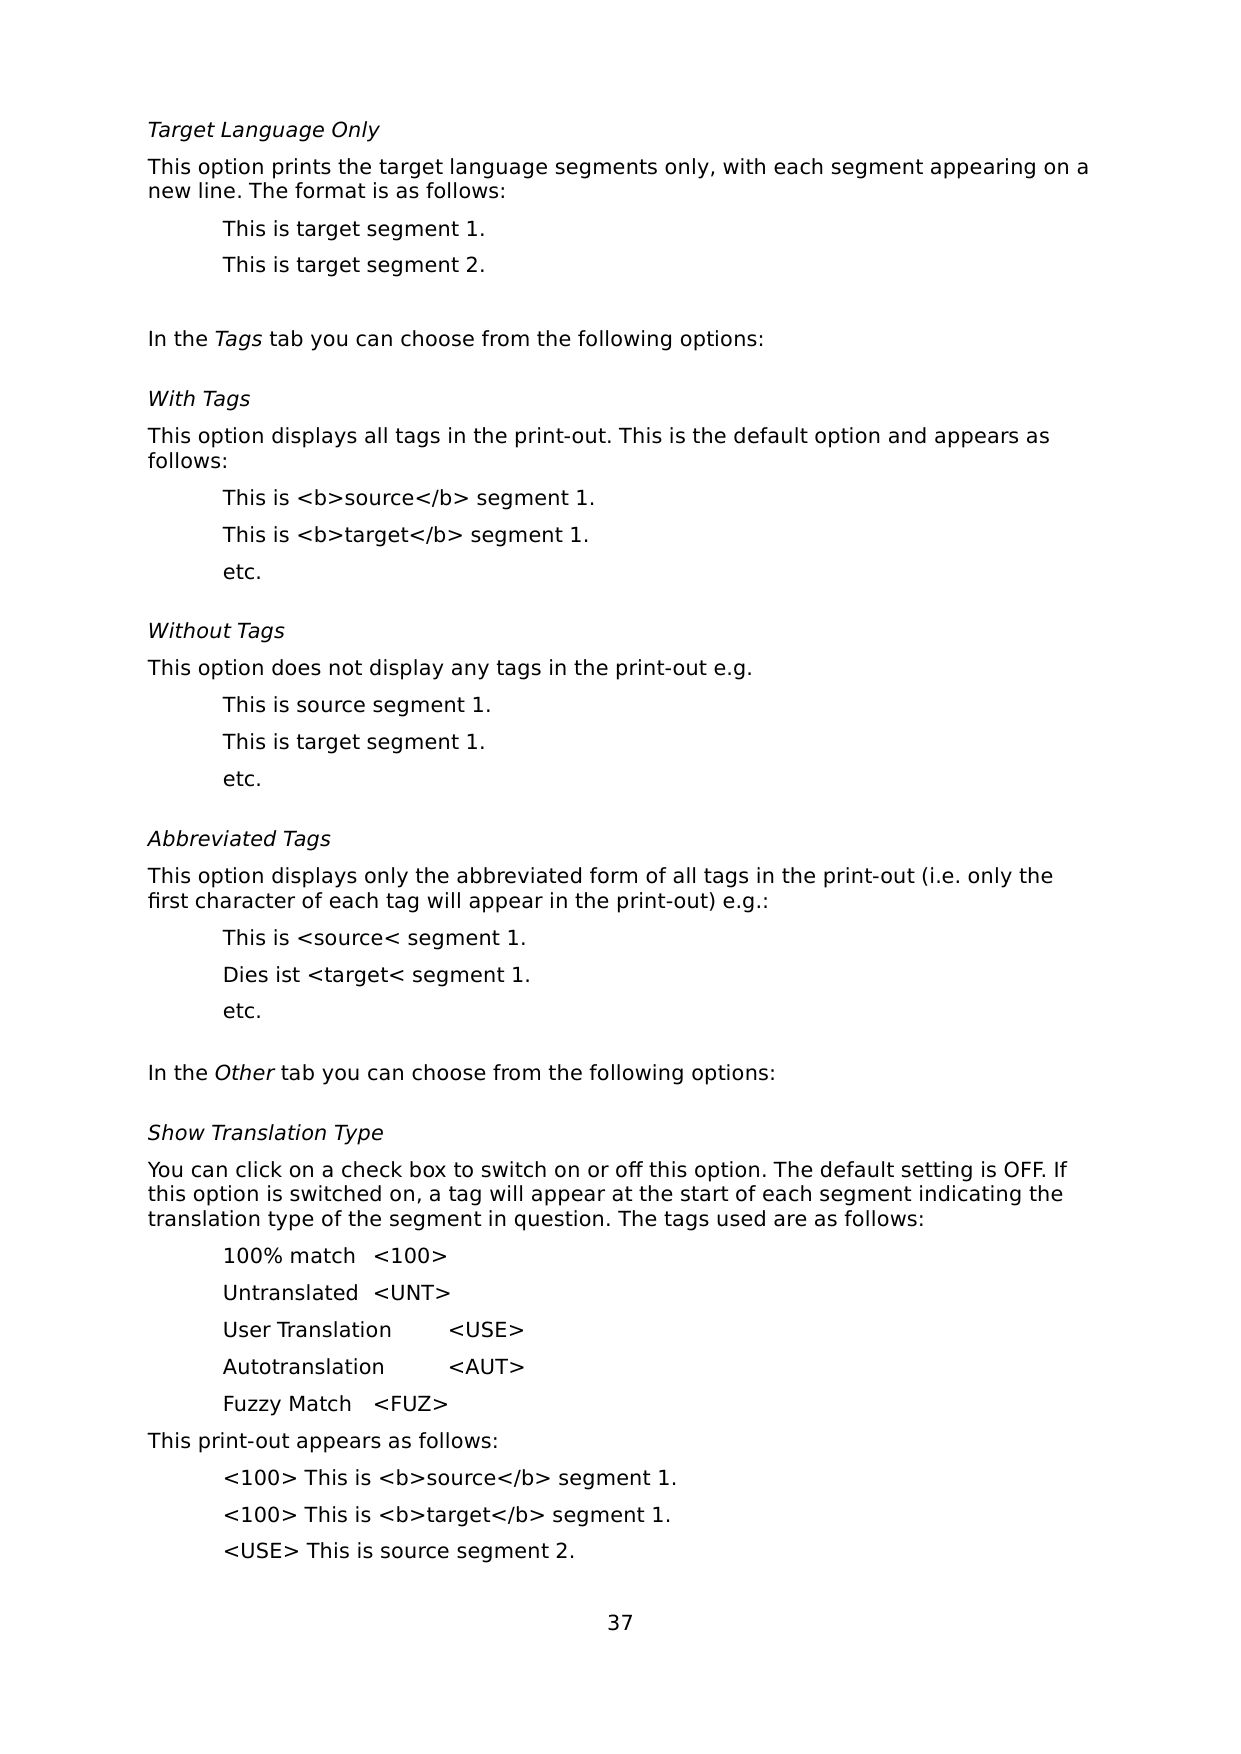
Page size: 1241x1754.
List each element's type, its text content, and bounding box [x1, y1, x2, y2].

text <USE> This is source segment 2. [223, 1539, 1093, 1564]
text User Translation <USE> [223, 1318, 1093, 1342]
text Abbreviated Tags [148, 827, 1093, 852]
text This is <b>target</b> segment 1. [223, 523, 1093, 547]
text This option does not display any tags in the print-out e.g. [148, 656, 1093, 681]
text With Tags [148, 387, 1093, 412]
text Fuzzy Match <FUZ> [223, 1392, 1093, 1416]
text 100% match <100> [223, 1244, 1093, 1268]
text This print-out appears as follows: [148, 1428, 1093, 1453]
text This option displays only the abbreviated form of all tags in the print-out (i.e. only the first character of each tag will appear in the print-out) e.g.: [148, 864, 1093, 913]
text Show Translation Type [148, 1121, 1093, 1145]
text This is target segment 1. [223, 730, 1093, 755]
text This option prints the target language segments only, with each segment appearing on a new line. The format is as follows: [148, 155, 1093, 204]
text This is target segment 2. [223, 253, 1093, 278]
text <100> This is <b>source</b> segment 1. [223, 1466, 1093, 1490]
text This is <source< segment 1. [223, 926, 1093, 950]
text In the Other tab you can choose from the following options: [148, 1061, 1093, 1085]
text You can click on a check box to switch on or off this option. The default setting is OFF. If this option is switched on, a tag will appear at the start of each segment indicating the translation type of the segment in question. The tags used are as follows: [148, 1158, 1093, 1231]
text <100> This is <b>target</b> segment 1. [223, 1502, 1093, 1527]
text Autotranslation <AUT> [223, 1354, 1093, 1379]
text etc. [223, 999, 1093, 1024]
text This option displays all tags in the print-out. This is the default option and appears as follows: [148, 424, 1093, 473]
text This is target segment 1. [223, 216, 1093, 241]
text Dies ist <target< segment 1. [223, 962, 1093, 987]
text etc. [223, 767, 1093, 792]
text This is <b>source</b> segment 1. [223, 486, 1093, 510]
text Target Language Only [148, 118, 1093, 143]
text etc. [223, 559, 1093, 584]
text This is source segment 1. [223, 693, 1093, 718]
text Untranslated <UNT> [223, 1281, 1093, 1305]
text In the Tags tab you can choose from the following options: [148, 327, 1093, 352]
text Without Tags [148, 619, 1093, 644]
